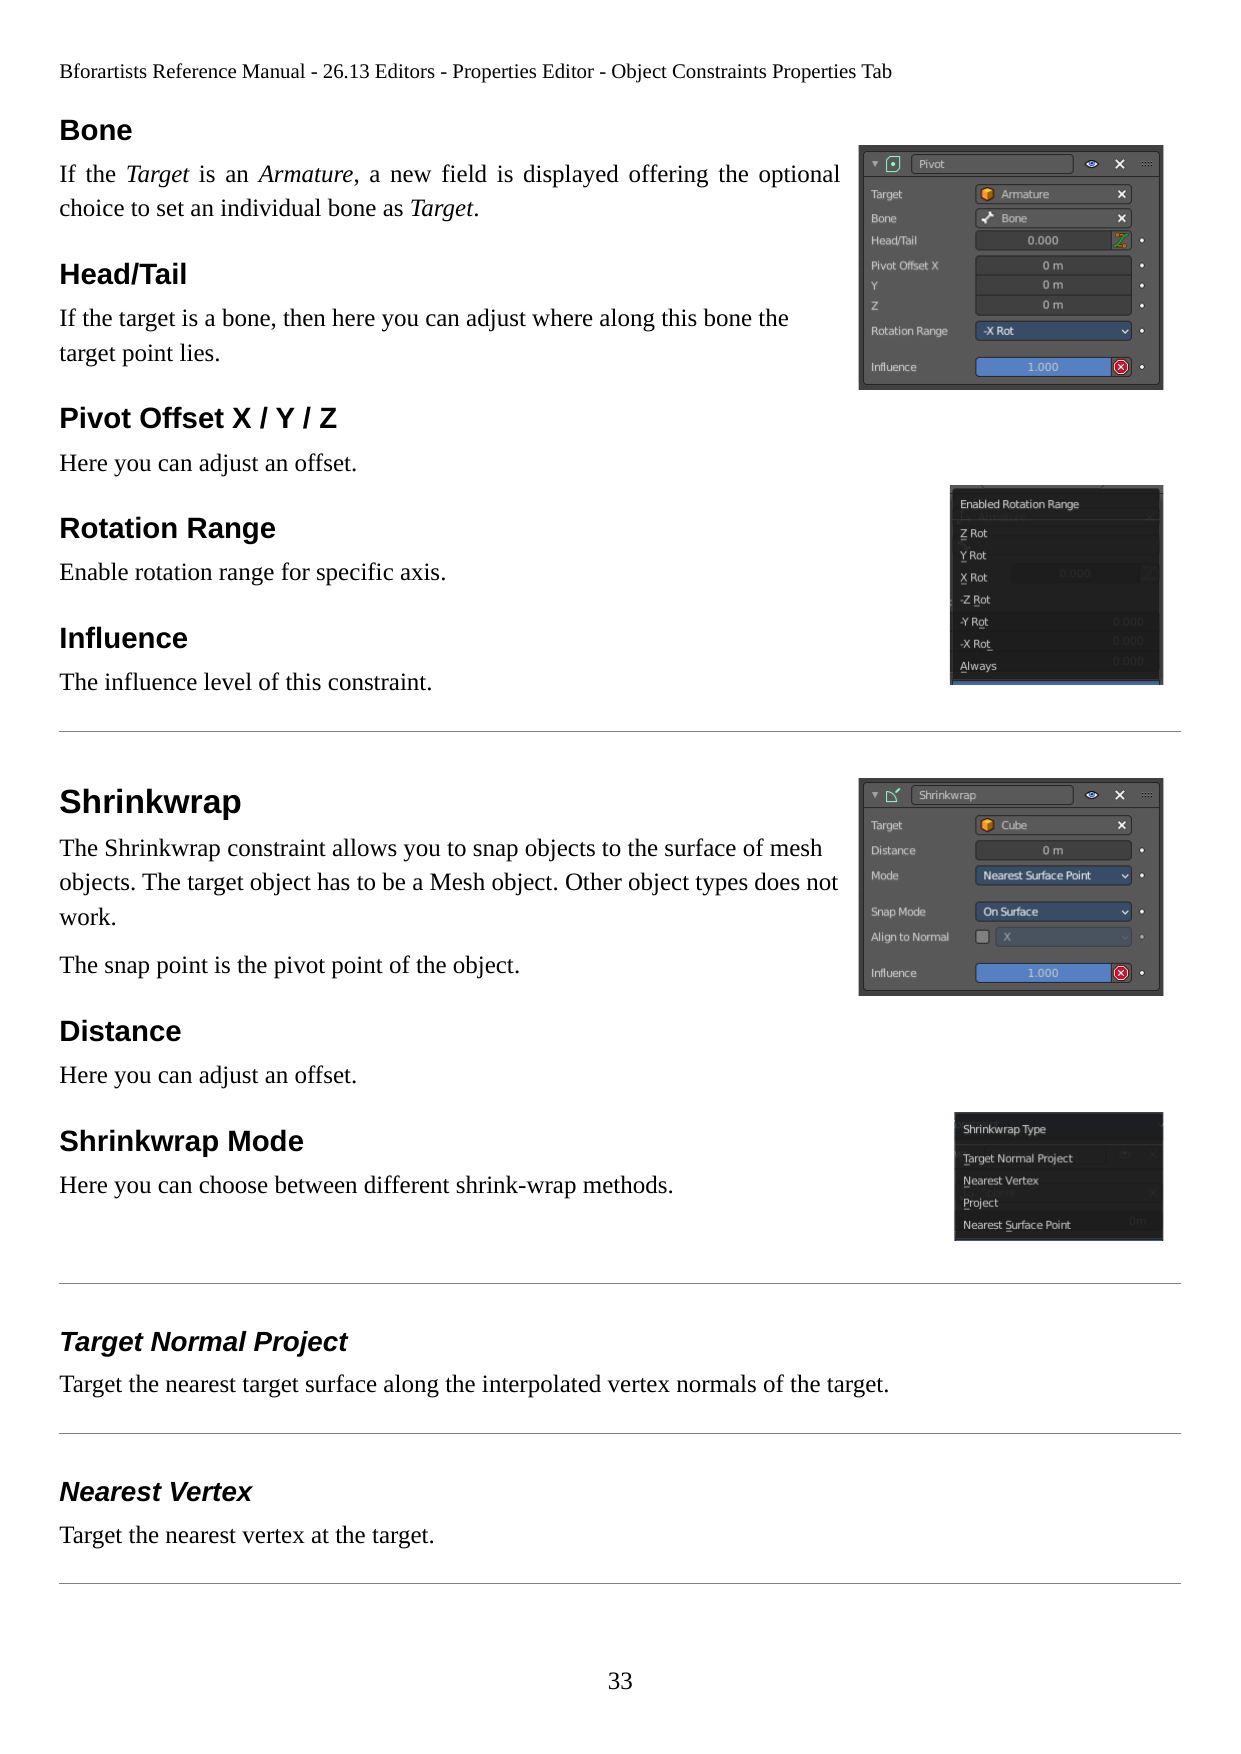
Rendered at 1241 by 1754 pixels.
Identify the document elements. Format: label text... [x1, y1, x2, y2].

subtitle Influence [59, 621, 949, 655]
subtitle Shrinkwrap [59, 781, 858, 820]
text Here you can adjust an offset. [59, 448, 1181, 476]
subtitle [1164, 781, 1181, 820]
text Target the nearest target surface along the interpolated vertex normals of the target. [59, 1369, 1181, 1398]
picture [858, 778, 1164, 996]
subtitle Shrinkwrap Mode [59, 1124, 954, 1158]
text Here you can adjust an offset. [59, 1061, 1181, 1089]
subtitle Nearest Vertex [59, 1475, 1181, 1507]
subtitle Head/Tail [59, 257, 858, 291]
text If the target is a bone, then here you can adjust where along this bone the target point lies. [59, 303, 858, 366]
subtitle Rotation Range [59, 511, 949, 545]
subtitle Bone [59, 113, 1181, 146]
subtitle [1164, 257, 1181, 291]
subtitle Distance [59, 1014, 1181, 1048]
picture [858, 145, 1164, 390]
text Target the nearest vertex at the target. [59, 1520, 1181, 1548]
subtitle [1164, 621, 1181, 655]
subtitle [1164, 1124, 1181, 1158]
picture [949, 485, 1164, 685]
text The snap point is the pivot point of the object. [59, 951, 858, 979]
text Enable rotation range for specific axis. [59, 557, 949, 586]
picture [954, 1112, 1164, 1241]
text If the Target is an Armature, a new field is displayed offering the optional choice to set an individual bone as Target. [59, 159, 858, 222]
subtitle [1164, 511, 1181, 545]
text The Shrinkwrap constraint allows you to snap objects to the surface of mesh objects. The target object has to be a Mesh object. Other object types does not work. [59, 833, 858, 930]
text Here you can choose between different shrink-wrap methods. [59, 1170, 954, 1199]
subtitle Target Normal Project [59, 1325, 1181, 1357]
subtitle Pivot Offset X / Y / Z [59, 401, 1181, 435]
text The influence level of this constraint. [59, 667, 1181, 696]
